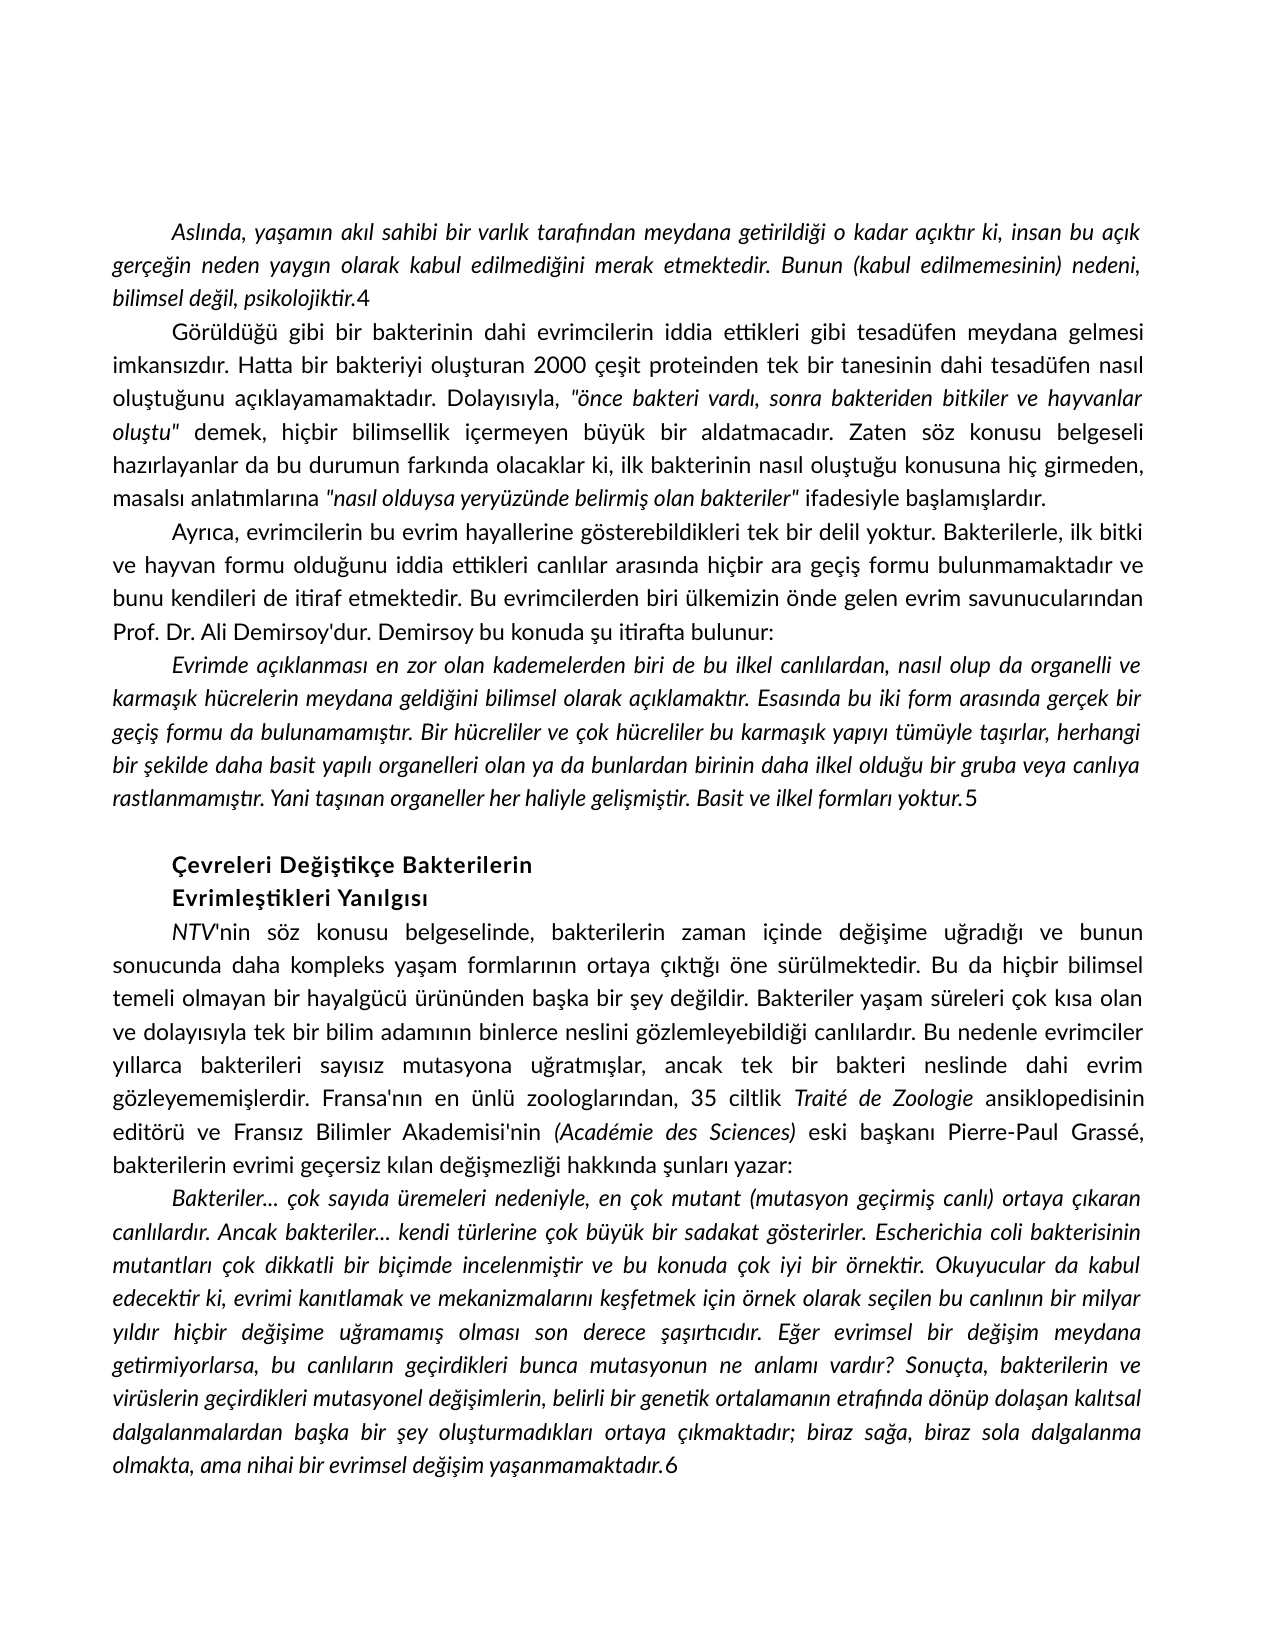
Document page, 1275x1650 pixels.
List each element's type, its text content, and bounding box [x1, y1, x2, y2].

text Evrimde açıklanması en zor olan kademelerden biri de bu ilkel canlılardan, nasıl olup da organelli ve karmaşık hücrelerin meydana geldiğini bilimsel olarak açıklamaktır. Esasında bu iki form arasında gerçek bir geçiş formu da bulunamamıştır. Bir hücreliler ve çok hücreliler bu karmaşık yapıyı tümüyle taşırlar, herhangi bir şekilde daha basit yapılı organelleri olan ya da bunlardan birinin daha ilkel olduğu bir gruba veya canlıya rastlanmamıştır. Yani taşınan organeller her haliyle gelişmiştir. Basit ve ilkel formları yoktur.5 [112, 647, 1145, 813]
text Aslında, yaşamın akıl sahibi bir varlık tarafından meydana getirildiği o kadar açıktır ki, insan bu açık gerçeğin neden yaygın olarak kabul edilmediğini merak etmektedir. Bunun (kabul edilmemesinin) nedeni, bilimsel değil, psikolojiktir.4 [112, 213, 1145, 313]
text Görüldüğü gibi bir bakterinin dahi evrimcilerin iddia ettikleri gibi tesadüfen meydana gelmesi imkansızdır. Hatta bir bakteriyi oluşturan 2000 çeşit proteinden tek bir tanesinin dahi tesadüfen nasıl oluştuğunu açıklayamamaktadır. Dolayısıyla, "önce bakteri vardı, sonra bakteriden bitkiler ve hayvanlar oluştu" demek, hiçbir bilimsellik içermeyen büyük bir aldatmacadır. Zaten söz konusu belgeseli hazırlayanlar da bu durumun farkında olacaklar ki, ilk bakterinin nasıl oluştuğu konusuna hiç girmeden, masalsı anlatımlarına "nasıl olduysa yeryüzünde belirmiş olan bakteriler" ifadesiyle başlamışlardır. [112, 313, 1145, 513]
text Bakteriler... çok sayıda üremeleri nedeniyle, en çok mutant (mutasyon geçirmiş canlı) ortaya çıkaran canlılardır. Ancak bakteriler... kendi türlerine çok büyük bir sadakat gösterirler. Escherichia coli bakterisinin mutantları çok dikkatli bir biçimde incelenmiştir ve bu konuda çok iyi bir örnektir. Okuyucular da kabul edecektir ki, evrimi kanıtlamak ve mekanizmalarını keşfetmek için örnek olarak seçilen bu canlının bir milyar yıldır hiçbir değişime uğramamış olması son derece şaşırtıcıdır. Eğer evrimsel bir değişim meydana getirmiyorlarsa, bu canlıların geçirdikleri bunca mutasyonun ne anlamı vardır? Sonuçta, bakterilerin ve virüslerin geçirdikleri mutasyonel değişimlerin, belirli bir genetik ortalamanın etrafında dönüp dolaşan kalıtsal dalgalanmalardan başka bir şey oluşturmadıkları ortaya çıkmaktadır; biraz sağa, biraz sola dalgalanma olmakta, ama nihai bir evrimsel değişim yaşanmamaktadır.6 [112, 1180, 1145, 1480]
text Evrimleştikleri Yanılgısı [112, 880, 1145, 913]
text Çevreleri Değiştikçe Bakterilerin [112, 847, 1145, 880]
text Ayrıca, evrimcilerin bu evrim hayallerine gösterebildikleri tek bir delil yoktur. Bakterilerle, ilk bitki ve hayvan formu olduğunu iddia ettikleri canlılar arasında hiçbir ara geçiş formu bulunmamaktadır ve bunu kendileri de itiraf etmektedir. Bu evrimcilerden biri ülkemizin önde gelen evrim savunucularından Prof. Dr. Ali Demirsoy'dur. Demirsoy bu konuda şu itirafta bulunur: [112, 513, 1145, 647]
text NTV'nin söz konusu belgeselinde, bakterilerin zaman içinde değişime uğradığı ve bunun sonucunda daha kompleks yaşam formlarının ortaya çıktığı öne sürülmektedir. Bu da hiçbir bilimsel temeli olmayan bir hayalgücü ürününden başka bir şey değildir. Bakteriler yaşam süreleri çok kısa olan ve dolayısıyla tek bir bilim adamının binlerce neslini gözlemleyebildiği canlılardır. Bu nedenle evrimciler yıllarca bakterileri sayısız mutasyona uğratmışlar, ancak tek bir bakteri neslinde dahi evrim gözleyememişlerdir. Fransa'nın en ünlü zoologlarından, 35 ciltlik Traité de Zoologie ansiklopedisinin editörü ve Fransız Bilimler Akademisi'nin (Académie des Sciences) eski başkanı Pierre-Paul Grassé, bakterilerin evrimi geçersiz kılan değişmezliği hakkında şunları yazar: [112, 913, 1145, 1180]
